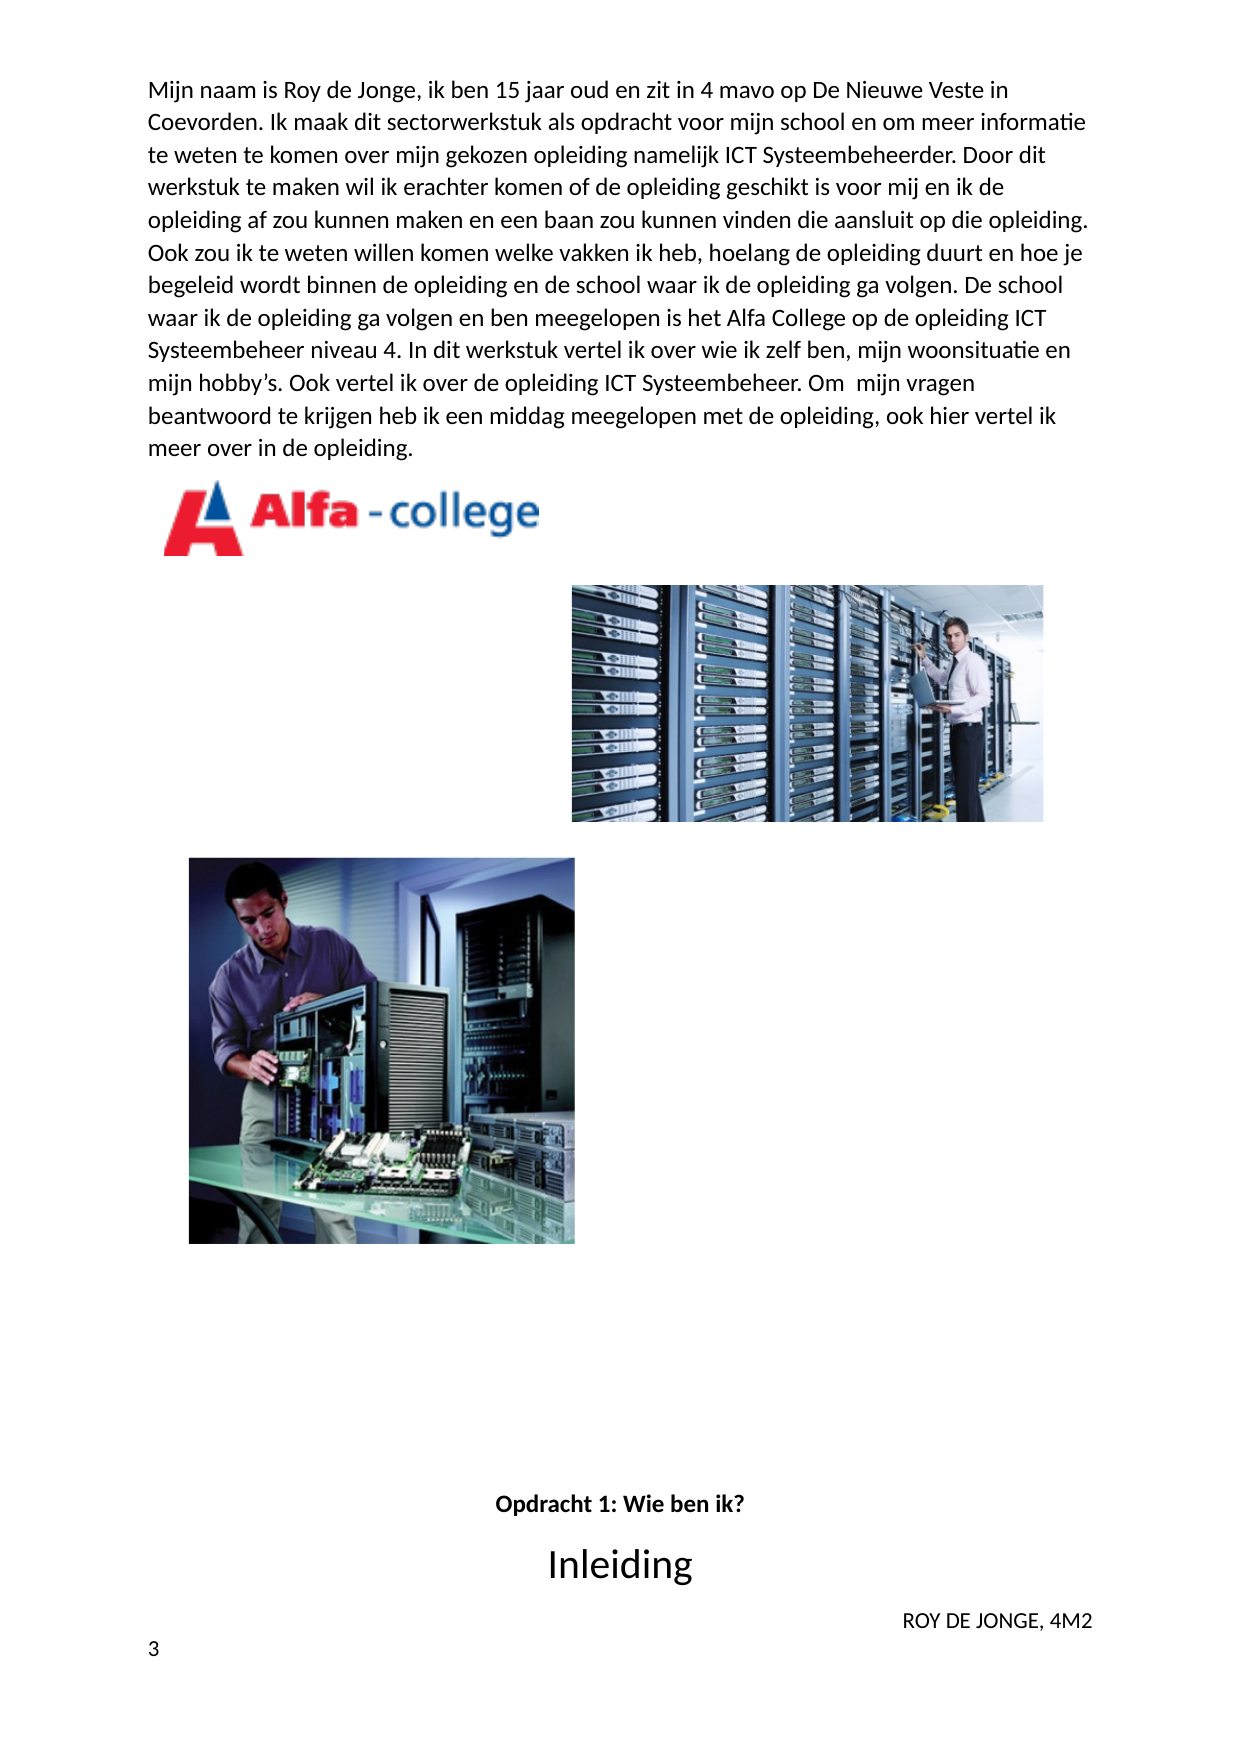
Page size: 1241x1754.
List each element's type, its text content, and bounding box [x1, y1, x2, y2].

picture [571, 585, 1044, 822]
picture [188, 857, 576, 1244]
text Mijn naam is Roy de Jonge, ik ben 15 jaar oud en zit in 4 mavo op De Nieuwe Veste in Coevorden. Ik maak dit sectorwerkstuk als opdracht voor mijn school en om meer informatie te weten te komen over mijn gekozen opleiding namelijk ICT Systeembeheerder. Door dit werkstuk te maken wil ik erachter komen of de opleiding geschikt is voor mij en ik de opleiding af zou kunnen maken en een baan zou kunnen vinden die aansluit op die opleiding. Ook zou ik te weten willen komen welke vakken ik heb, hoelang de opleiding duurt en hoe je begeleid wordt binnen de opleiding en de school waar ik de opleiding ga volgen. De school waar ik de opleiding ga volgen en ben meegelopen is het Alfa College op de opleiding ICT Systeembeheer niveau 4. In dit werkstuk vertel ik over wie ik zelf ben, mijn woonsituatie en mijn hobby’s. Ook vertel ik over de opleiding ICT Systeembeheer. Om mijn vragen beantwoord te krijgen heb ik een middag meegelopen met de opleiding, ook hier vertel ik meer over in de opleiding. [148, 74, 1093, 463]
text Inleiding [148, 1538, 1093, 1589]
text Opdracht 1: Wie ben ik? [148, 1489, 1093, 1519]
picture [163, 480, 539, 556]
